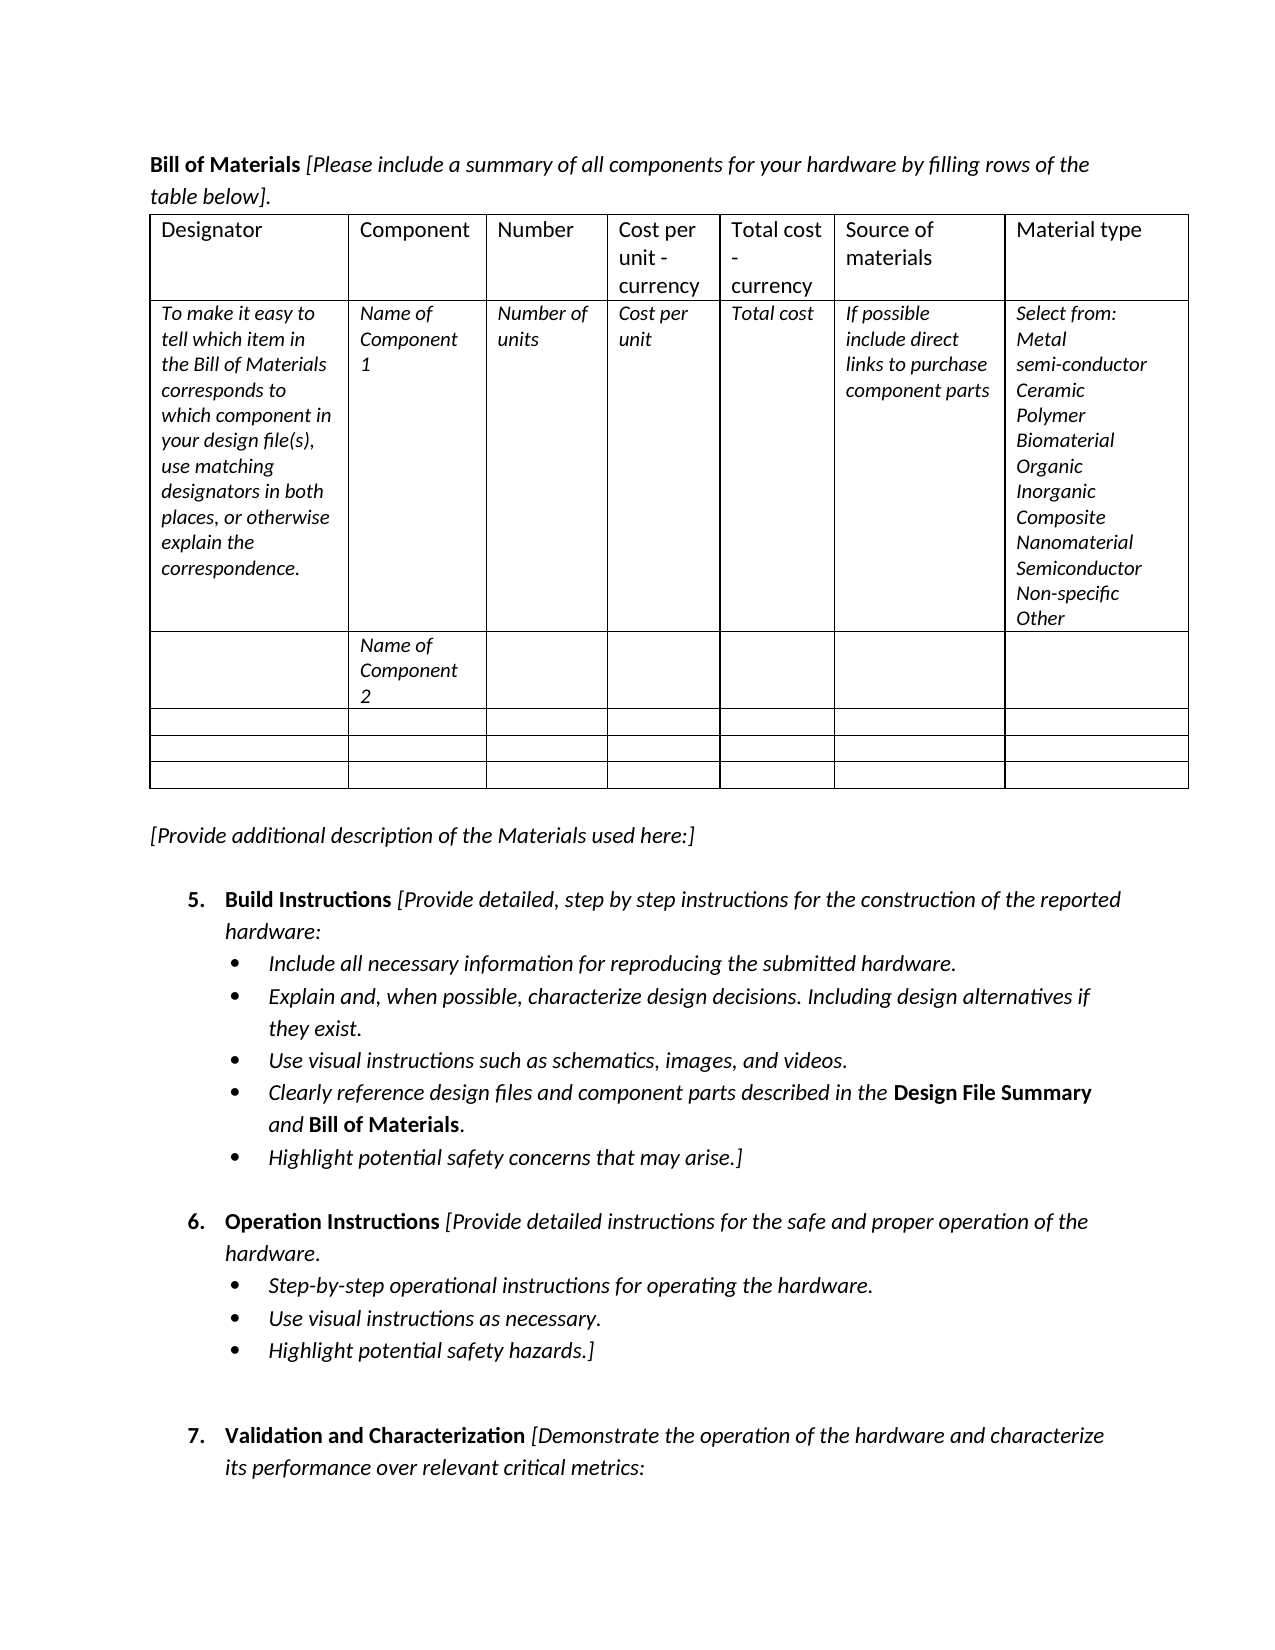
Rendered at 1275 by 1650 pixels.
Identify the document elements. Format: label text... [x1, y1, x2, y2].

list Build Instructions [Provide detailed, step by step instructions for the construction of the reported hardware: [187, 885, 1125, 945]
table_cell [721, 709, 834, 735]
table_header Number [487, 215, 607, 299]
table_cell [1006, 709, 1188, 735]
table_cell [608, 762, 719, 788]
table_cell [721, 762, 834, 788]
table_header Total cost - currency [721, 215, 834, 299]
table_cell [487, 762, 607, 788]
table_cell [1006, 632, 1188, 708]
table_cell [608, 709, 719, 735]
table_cell [835, 762, 1004, 788]
table_cell [349, 762, 486, 788]
table_header Source of materials [835, 215, 1004, 299]
table_cell [835, 736, 1004, 761]
table_cell [151, 709, 348, 735]
table_cell [151, 632, 348, 708]
list Highlight potential safety hazards.] [231, 1336, 1125, 1364]
table_cell [349, 709, 486, 735]
table_cell Cost per unit [608, 301, 719, 631]
table_cell [151, 736, 348, 761]
list Operation Instructions [Provide detailed instructions for the safe and proper operation of the hardware. [187, 1207, 1125, 1267]
table_cell [487, 632, 607, 708]
table_cell [721, 632, 834, 708]
table_cell [721, 736, 834, 761]
table_cell Name of Component 2 [349, 632, 486, 708]
table_cell To make it easy to tell which item in the Bill of Materials corresponds to which component in your design file(s), use matching designators in both places, or otherwise explain the correspondence. [151, 301, 348, 631]
table_cell Name of Component 1 [349, 301, 486, 631]
table_cell [349, 736, 486, 761]
table_cell [835, 709, 1004, 735]
table_cell [835, 632, 1004, 708]
table_cell Total cost [721, 301, 834, 631]
list Validation and Characterization [Demonstrate the operation of the hardware and characterize its performance over relevant critical metrics: [187, 1421, 1125, 1481]
table_cell If possible include direct links to purchase component parts [835, 301, 1004, 631]
list Use visual instructions as necessary. [231, 1304, 1125, 1332]
table_cell [1006, 736, 1188, 761]
text [Provide additional description of the Materials used here:] [150, 821, 1125, 849]
table_header Cost per unit -currency [608, 215, 719, 299]
text Bill of Materials [Please include a summary of all components for your hardware by filling rows of the table below]. [150, 150, 1125, 210]
list Step-by-step operational instructions for operating the hardware. [231, 1271, 1125, 1299]
table_header Component [349, 215, 486, 299]
table_cell [487, 736, 607, 761]
table_cell Select from: Metal semi-conductor Ceramic Polymer Biomaterial Organic Inorganic Composite Nanomaterial Semiconductor Non-specific Other [1006, 301, 1188, 631]
table_cell [608, 632, 719, 708]
list Highlight potential safety concerns that may arise.] [231, 1143, 1125, 1171]
list Use visual instructions such as schematics, images, and videos. [231, 1046, 1125, 1074]
table_cell [151, 762, 348, 788]
table_cell [487, 709, 607, 735]
list Include all necessary information for reproducing the submitted hardware. [231, 949, 1125, 978]
table_cell [608, 736, 719, 761]
table_header Material type [1006, 215, 1188, 299]
list Clearly reference design files and component parts described in the Design File Summary and Bill of Materials. [231, 1078, 1125, 1138]
table_header Designator [151, 215, 348, 299]
list Explain and, when possible, characterize design decisions. Including design alternatives if they exist. [231, 982, 1125, 1042]
table_cell [1006, 762, 1188, 788]
table_cell Number of units [487, 301, 607, 631]
